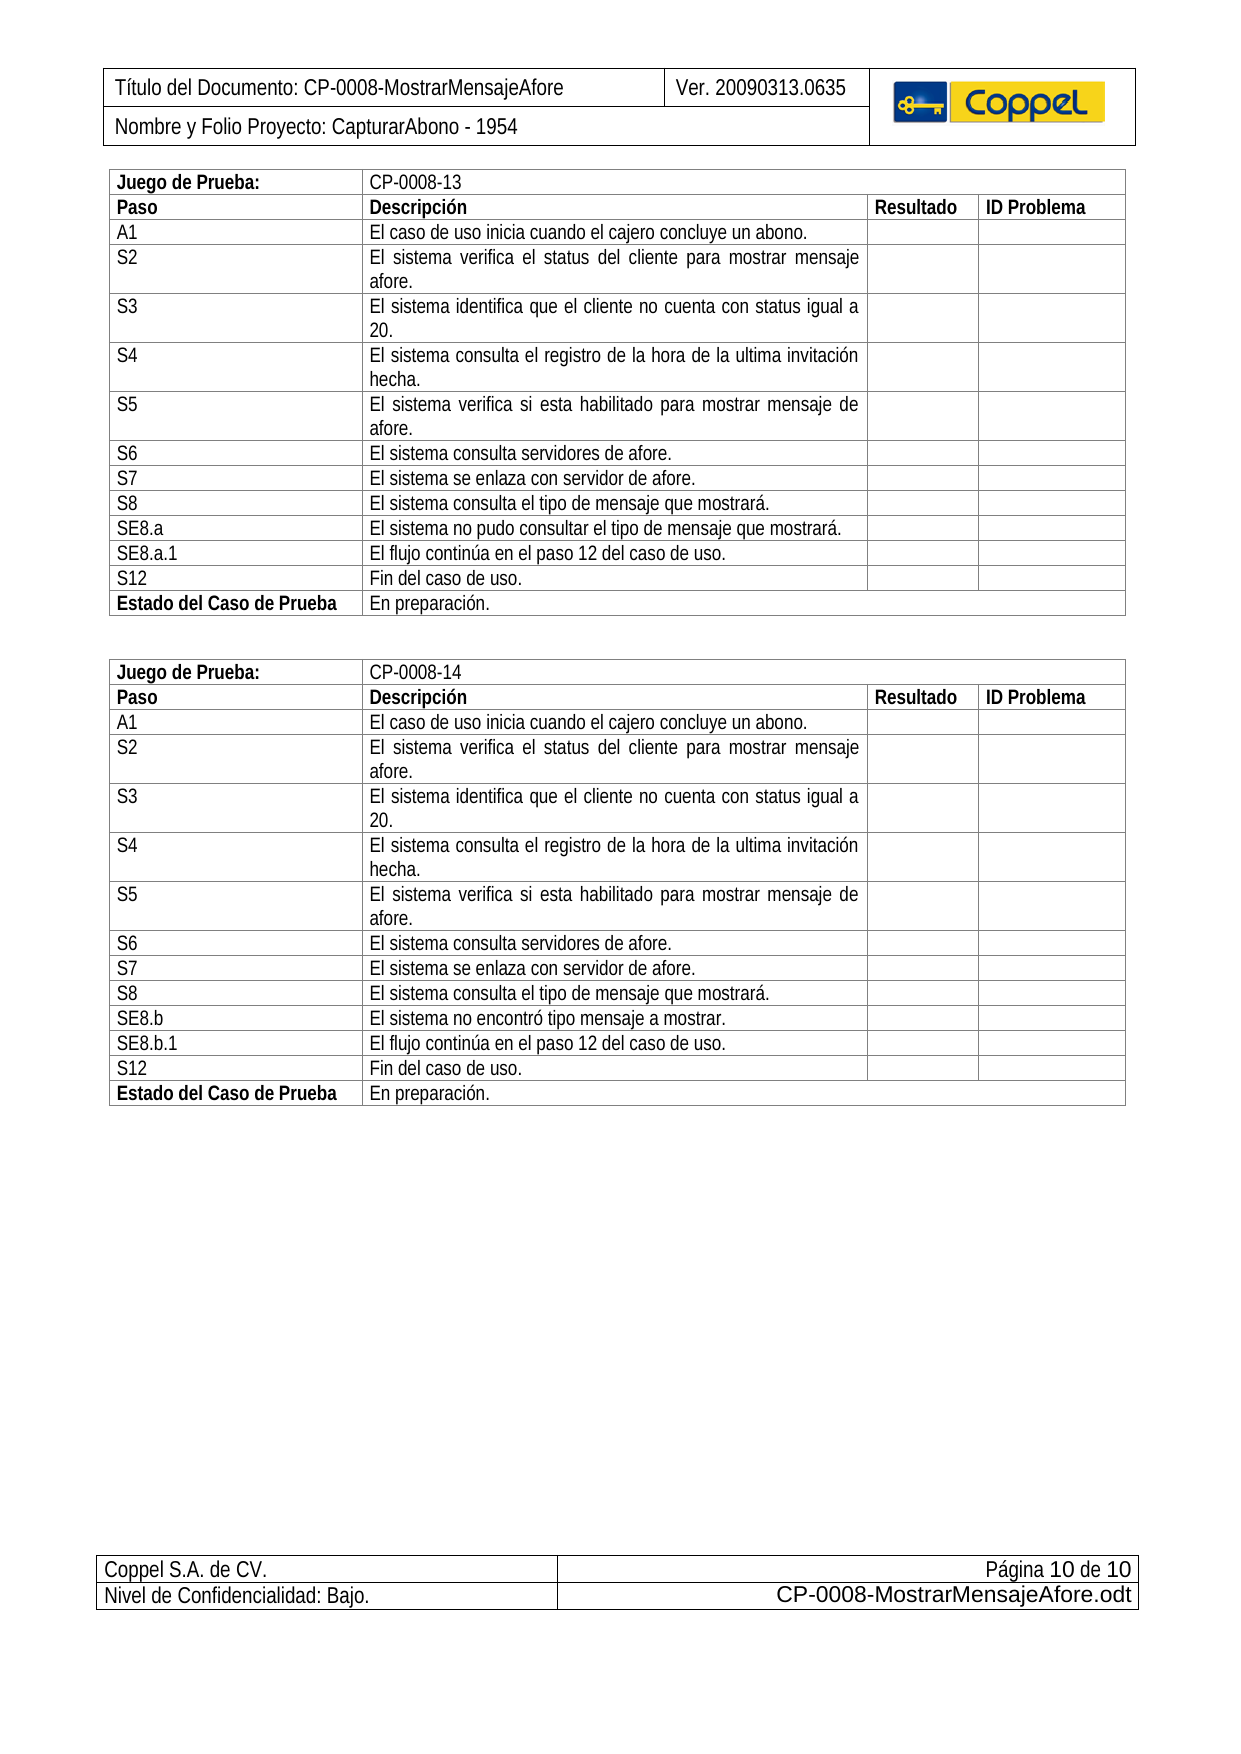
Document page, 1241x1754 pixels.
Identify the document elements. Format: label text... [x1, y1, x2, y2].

table_cell [868, 710, 978, 734]
table_cell El caso de uso inicia cuando el cajero concluye un abono. [363, 710, 867, 734]
table_cell Descripción [363, 685, 867, 709]
table_cell El sistema consulta servidores de afore. [363, 441, 867, 465]
table_header CP-0008-14 [363, 660, 1125, 684]
table_cell S6 [110, 931, 362, 954]
table_cell [868, 882, 978, 929]
table_cell El sistema no pudo consultar el tipo de mensaje que mostrará. [363, 516, 867, 540]
table_cell S4 [110, 343, 362, 391]
table_cell El sistema verifica si esta habilitado para mostrar mensaje de afore. [363, 392, 867, 440]
table_cell [979, 735, 1125, 783]
table_cell [868, 784, 978, 832]
table_cell El flujo continúa en el paso 12 del caso de uso. [363, 541, 867, 565]
table_cell S5 [110, 882, 362, 929]
table_cell [979, 466, 1125, 490]
table_cell S7 [110, 466, 362, 490]
table_cell SE8.a [110, 516, 362, 540]
table_header CP-0008-13 [363, 170, 1125, 194]
table_cell [979, 956, 1125, 979]
table_cell Paso [110, 685, 362, 709]
table_cell Fin del caso de uso. [363, 566, 867, 590]
table_cell El sistema identifica que el cliente no cuenta con status igual a 20. [363, 294, 867, 342]
table_header Juego de Prueba: [110, 660, 362, 684]
table_cell [979, 220, 1125, 244]
table_cell S4 [110, 833, 362, 881]
table_cell S5 [110, 392, 362, 440]
table_cell [868, 1006, 978, 1029]
table_cell [868, 466, 978, 490]
table_cell [868, 833, 978, 881]
table_cell El sistema verifica si esta habilitado para mostrar mensaje de afore. [363, 882, 867, 929]
table_cell SE8.b [110, 1006, 362, 1029]
table_cell Paso [110, 195, 362, 219]
table_cell SE8.a.1 [110, 541, 362, 565]
table_cell El sistema se enlaza con servidor de afore. [363, 466, 867, 490]
table_cell [868, 931, 978, 954]
table_cell S6 [110, 441, 362, 465]
table_cell Estado del Caso de Prueba [110, 1081, 362, 1104]
table_cell En preparación. [363, 1081, 1125, 1104]
table_cell [868, 735, 978, 783]
table_cell [979, 1006, 1125, 1029]
table_cell S3 [110, 784, 362, 832]
table_cell [979, 1056, 1125, 1079]
table_cell S12 [110, 566, 362, 590]
table_cell El sistema se enlaza con servidor de afore. [363, 956, 867, 979]
table_cell Resultado [868, 685, 978, 709]
table_header Juego de Prueba: [110, 170, 362, 194]
table_cell [868, 294, 978, 342]
table_cell Descripción [363, 195, 867, 219]
table_cell El sistema consulta servidores de afore. [363, 931, 867, 954]
table_cell [979, 245, 1125, 293]
table_cell El sistema consulta el registro de la hora de la ultima invitación hecha. [363, 343, 867, 391]
table_cell El sistema no encontró tipo mensaje a mostrar. [363, 1006, 867, 1029]
table_cell El sistema consulta el tipo de mensaje que mostrará. [363, 491, 867, 515]
table_cell [979, 491, 1125, 515]
table_cell [979, 710, 1125, 734]
table_cell El sistema verifica el status del cliente para mostrar mensaje afore. [363, 245, 867, 293]
table_cell [868, 981, 978, 1004]
table_cell S2 [110, 735, 362, 783]
table_cell [868, 245, 978, 293]
table_cell El sistema identifica que el cliente no cuenta con status igual a 20. [363, 784, 867, 832]
table_cell [979, 441, 1125, 465]
table_cell Fin del caso de uso. [363, 1056, 867, 1079]
table_cell [868, 566, 978, 590]
table_cell El flujo continúa en el paso 12 del caso de uso. [363, 1031, 867, 1054]
table_cell [979, 343, 1125, 391]
table_cell S2 [110, 245, 362, 293]
table_cell A1 [110, 220, 362, 244]
table_cell El sistema verifica el status del cliente para mostrar mensaje afore. [363, 735, 867, 783]
table_cell [979, 981, 1125, 1004]
table_cell [979, 784, 1125, 832]
table_cell [868, 1031, 978, 1054]
table_cell S12 [110, 1056, 362, 1079]
table_cell El caso de uso inicia cuando el cajero concluye un abono. [363, 220, 867, 244]
table_cell [868, 956, 978, 979]
table_cell [979, 294, 1125, 342]
table_cell El sistema consulta el tipo de mensaje que mostrará. [363, 981, 867, 1004]
table_cell En preparación. [363, 591, 1125, 615]
table_cell Estado del Caso de Prueba [110, 591, 362, 615]
table_cell [868, 516, 978, 540]
table_cell [979, 541, 1125, 565]
table_cell [868, 441, 978, 465]
table_cell SE8.b.1 [110, 1031, 362, 1054]
table_cell [868, 491, 978, 515]
table_cell S7 [110, 956, 362, 979]
table_cell [979, 931, 1125, 954]
table_cell Resultado [868, 195, 978, 219]
table_cell ID Problema [979, 685, 1125, 709]
table_cell [979, 833, 1125, 881]
table_cell S3 [110, 294, 362, 342]
table_cell [979, 882, 1125, 929]
table_cell El sistema consulta el registro de la hora de la ultima invitación hecha. [363, 833, 867, 881]
table_cell [868, 392, 978, 440]
table_cell S8 [110, 981, 362, 1004]
table_cell ID Problema [979, 195, 1125, 219]
table_cell [868, 220, 978, 244]
table_cell [868, 343, 978, 391]
table_cell A1 [110, 710, 362, 734]
table_cell S8 [110, 491, 362, 515]
table_cell [979, 566, 1125, 590]
table_cell [979, 516, 1125, 540]
table_cell [868, 1056, 978, 1079]
table_cell [979, 1031, 1125, 1054]
table_cell [979, 392, 1125, 440]
table_cell [868, 541, 978, 565]
